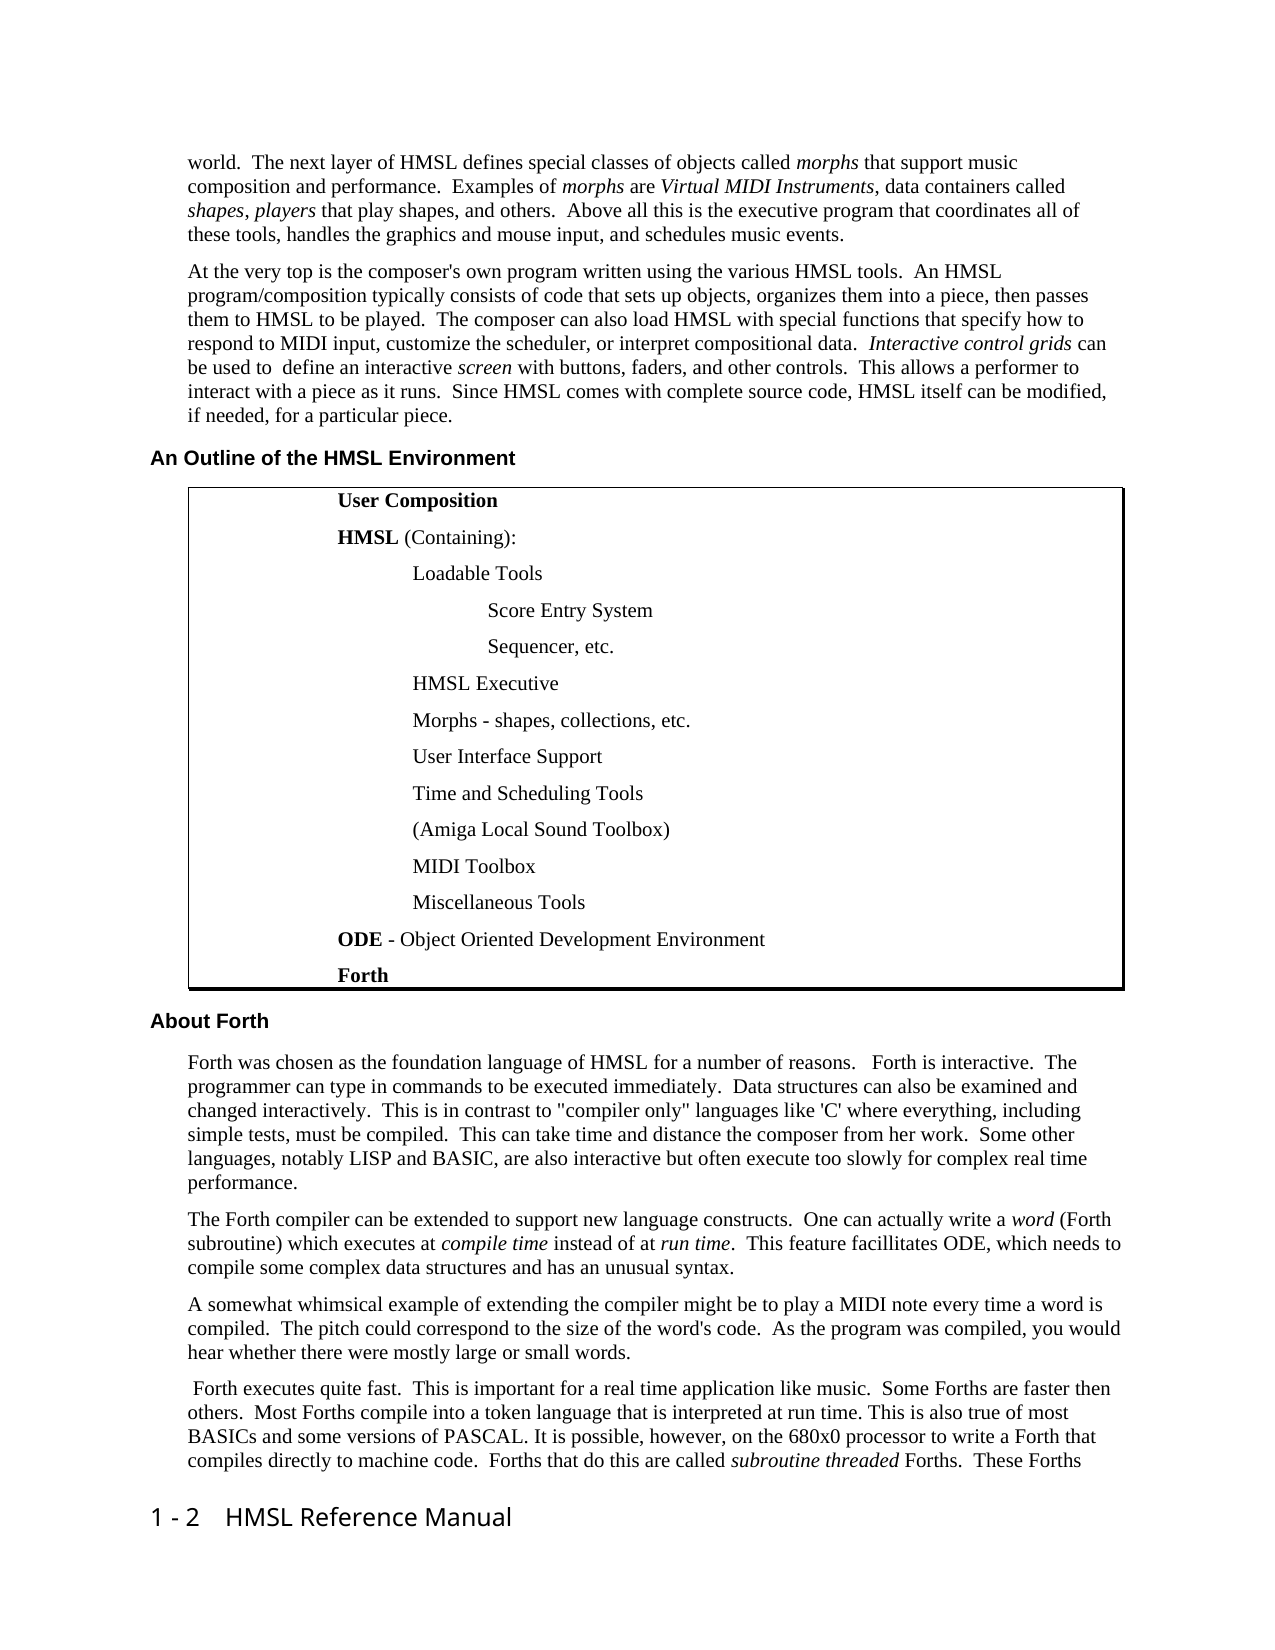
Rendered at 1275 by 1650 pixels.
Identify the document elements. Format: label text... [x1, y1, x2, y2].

subtitle An Outline of the HMSL Environment [150, 446, 1125, 470]
text (Amiga Local Sound Toolbox) [189, 816, 1122, 841]
text HMSL (Containing): [189, 523, 1122, 549]
text HMSL Executive [189, 669, 1122, 695]
text User Composition [189, 488, 1122, 512]
subtitle About Forth [150, 1009, 1125, 1033]
text Forth executes quite fast. This is important for a real time application like music. Some Forths are faster then others. Most Forths compile into a token language that is interpreted at run time. This is also true of most BASICs and some versions of PASCAL. It is possible, however, on the 680x0 processor to write a Forth that compiles directly to machine code. Forths that do this are called subroutine threaded Forths. These Forths [187, 1376, 1125, 1472]
text ODE - Object Oriented Development Environment [189, 925, 1122, 951]
text MIDI Toolbox [189, 852, 1122, 878]
text Score Entry System [189, 596, 1122, 622]
text At the very top is the composer's own program written using the various HMSL tools. An HMSL program/composition typically consists of code that sets up objects, organizes them into a piece, then passes them to HMSL to be played. The composer can also load HMSL with special functions that specify how to respond to MIDI input, customize the scheduler, or interpret compositional data. Interactive control grids can be used to define an interactive screen with buttons, faders, and other controls. This allows a performer to interact with a piece as it runs. Since HMSL comes with complete source code, HMSL itself can be modified, if needed, for a particular piece. [187, 259, 1125, 427]
text Miscellaneous Tools [189, 889, 1122, 914]
text The Forth compiler can be extended to support new language constructs. One can actually write a word (Forth subroutine) which executes at compile time instead of at run time. This feature facillitates ODE, which needs to compile some complex data structures and has an unusual syntax. [187, 1207, 1125, 1279]
text User Interface Support [189, 742, 1122, 768]
text Loadable Tools [189, 560, 1122, 585]
text Forth was chosen as the foundation language of HMSL for a number of reasons. Forth is interactive. The programmer can type in commands to be executed immediately. Data structures can also be examined and changed interactively. This is in contrast to "compiler only" languages like 'C' where everything, including simple tests, must be compiled. This can take time and distance the composer from her work. Some other languages, notably LISP and BASIC, are also interactive but often execute too slowly for complex real time performance. [187, 1050, 1125, 1194]
text A somewhat whimsical example of extending the compiler might be to play a MIDI note every time a word is compiled. The pitch could correspond to the size of the word's code. As the program was compiled, you would hear whether there were mostly large or small words. [187, 1292, 1125, 1364]
text Time and Scheduling Tools [189, 779, 1122, 805]
text world. The next layer of HMSL defines special classes of objects called morphs that support music composition and performance. Examples of morphs are Virtual MIDI Instruments, data containers called shapes, players that play shapes, and others. Above all this is the executive program that coordinates all of these tools, handles the graphics and mouse input, and schedules music events. [187, 150, 1125, 246]
text Forth [189, 962, 1122, 987]
text Morphs - shapes, collections, etc. [189, 706, 1122, 732]
text Sequencer, etc. [189, 633, 1122, 658]
